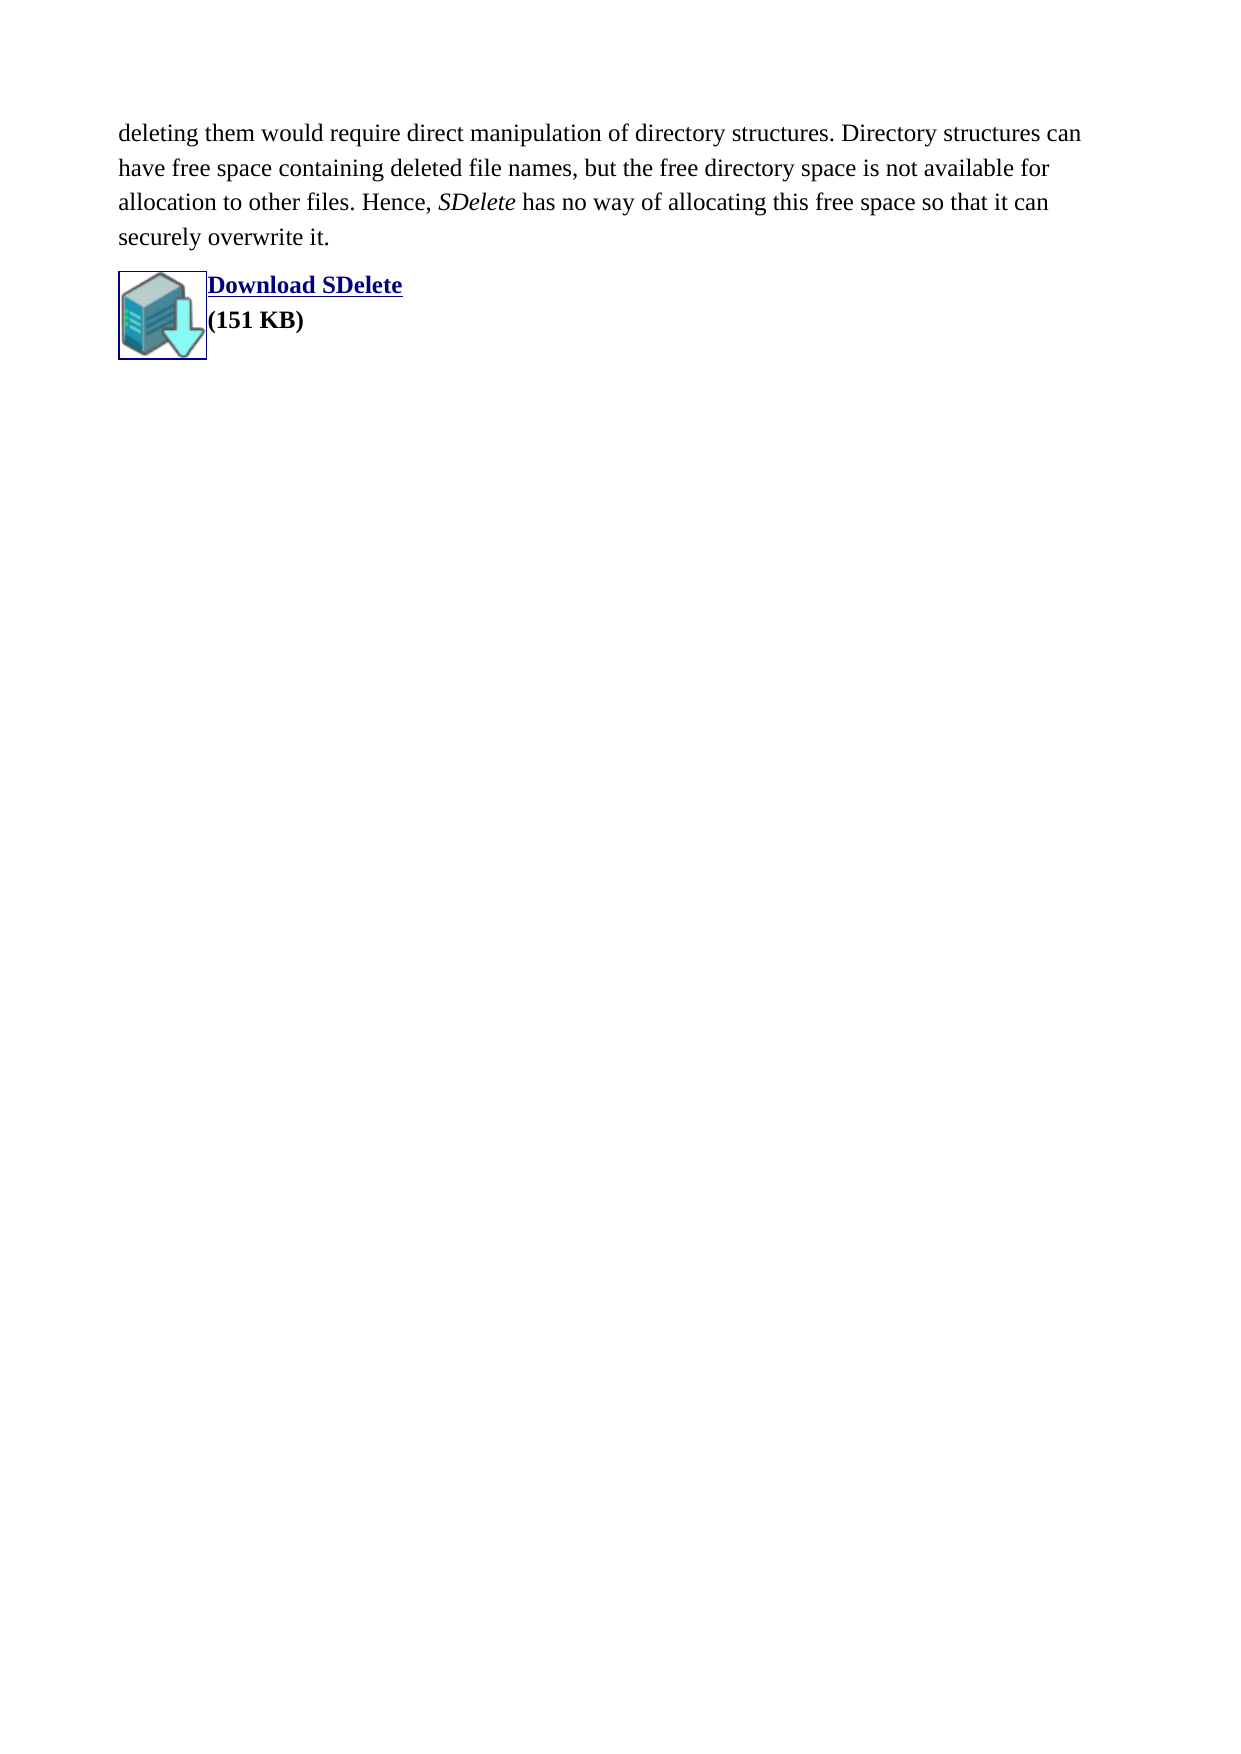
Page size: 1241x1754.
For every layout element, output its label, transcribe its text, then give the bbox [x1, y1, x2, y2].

text Download SDelete (151 KB) [207, 271, 1122, 334]
picture [120, 272, 206, 358]
text deleting them would require direct manipulation of directory structures. Directory structures can have free space containing deleted file names, but the free directory space is not available for allocation to other files. Hence, SDelete has no way of allocating this free space so that it can securely overwrite it. [118, 118, 1122, 250]
